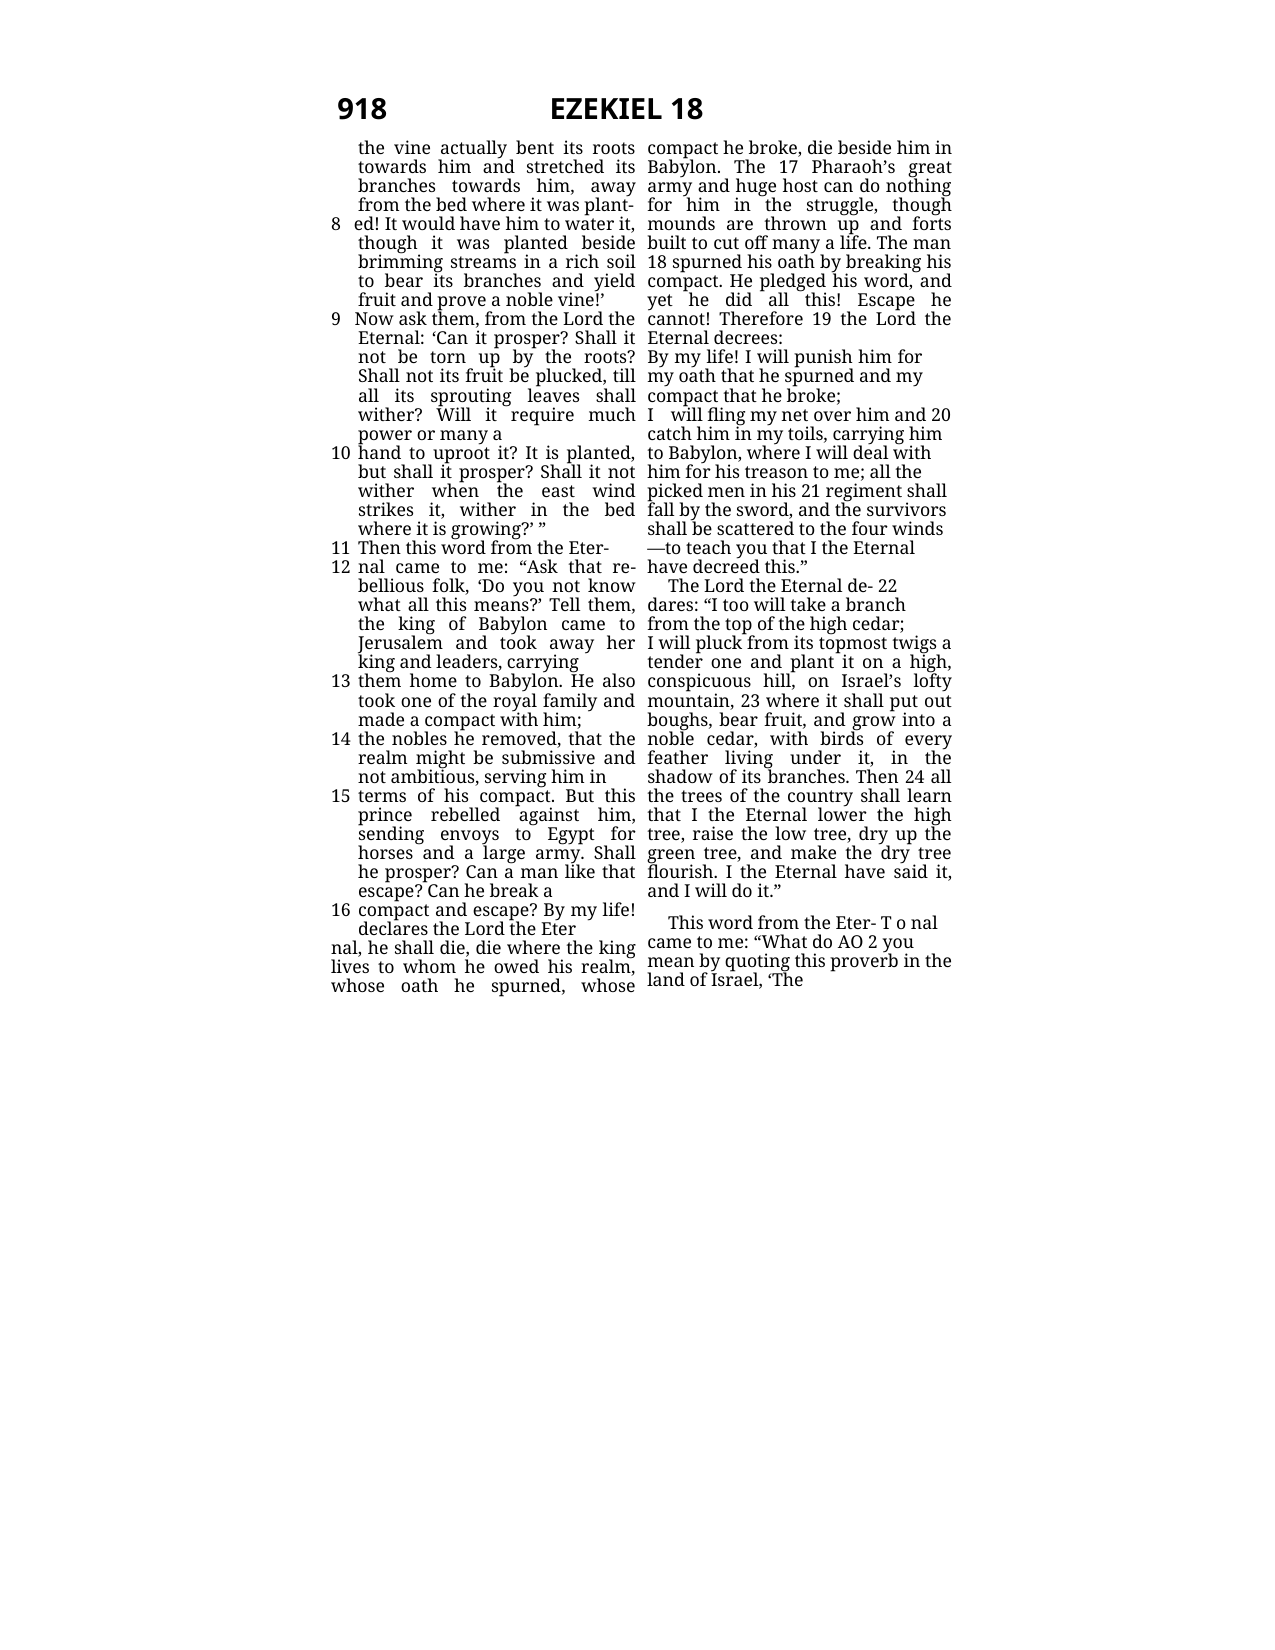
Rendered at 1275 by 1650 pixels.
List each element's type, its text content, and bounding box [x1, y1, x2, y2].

list compact and escape? By my life! declares the Lord the Eter­ [331, 901, 636, 939]
list terms of his compact. But this prince rebelled against him, sending envoys to Egypt for horses and a large army. Shall he prosper? Can a man like that escape? Can he break a [331, 787, 636, 901]
text nal, he shall die, die where the king lives to whom he owed his realm, whose oath he spurned, whose [331, 939, 636, 997]
text The Lord the Eternal de- 22 dares: “I too will take a branch from the top of the high cedar; [647, 577, 952, 634]
text By my life! I will punish him for my oath that he spurned and my compact that he broke; [647, 349, 923, 406]
list nal came to me: “Ask that re­bellious folk, ‘Do you not know what all this means?’ Tell them, the king of Babylon came to Jerusalem and took away her king and leaders, carrying [331, 558, 636, 673]
list the nobles he removed, that the realm might be submissive and not ambitious, serving him in [331, 730, 636, 787]
list them home to Babylon. He also took one of the royal family and made a compact with him; [331, 673, 636, 730]
list the vine actually bent its roots towards him and stretched its branches towards him, away from the bed where it was plant- [331, 139, 636, 215]
list Then this word from the Eter- [331, 539, 636, 558]
list will fling my net over him and 20 catch him in my toils, carrying him to Babylon, where I will deal with him for his treason to me; all the picked men in his 21 regiment shall fall by the sword, and the survivors shall be scat­tered to the four winds—to teach you that I the Eternal have decreed this.” [647, 406, 952, 577]
text I will pluck from its topmost twigs a tender one and plant it on a high, conspicuous hill, on Israel’s lofty mountain, 23 where it shall put out boughs, bear fruit, and grow into a noble cedar, with birds of every feather living under it, in the shadow of its branches. Then 24 all the trees of the country shall learn that I the Eternal lower the high tree, raise the low tree, dry up the green tree, and make the dry tree flourish. I the Eter­nal have said it, and I will do it.” [647, 634, 952, 901]
list hand to uproot it? It is planted, but shall it prosper? Shall it not wither when the east wind strikes it, wither in the bed where it is growing?’ ” [331, 444, 636, 539]
text This word from the Eter- T o nal came to me: “What do AO 2 you mean by quoting this prov­erb in the land of Israel, ‘The [647, 914, 952, 990]
text compact he broke, die beside him in Babylon. The 17 Pharaoh’s great army and huge host can do nothing for him in the struggle, though mounds are thrown up and forts built to cut off many a life. The man 18 spurned his oath by breaking his compact. He pledged his word, and yet he did all this! Escape he cannot! Therefore 19 the Lord the Eternal decrees: [647, 139, 952, 349]
list Now ask them, from the Lord the Eternal: ‘Can it prosper? Shall it not be torn up by the roots? Shall not its fruit be plucked, till all its sprouting leaves shall wither? Will it re­quire much power or many a [331, 311, 636, 444]
list ed! It would have him to water it, though it was planted beside brimming streams in a rich soil to bear its branches and yield fruit and prove a noble vine!’ [331, 215, 636, 311]
